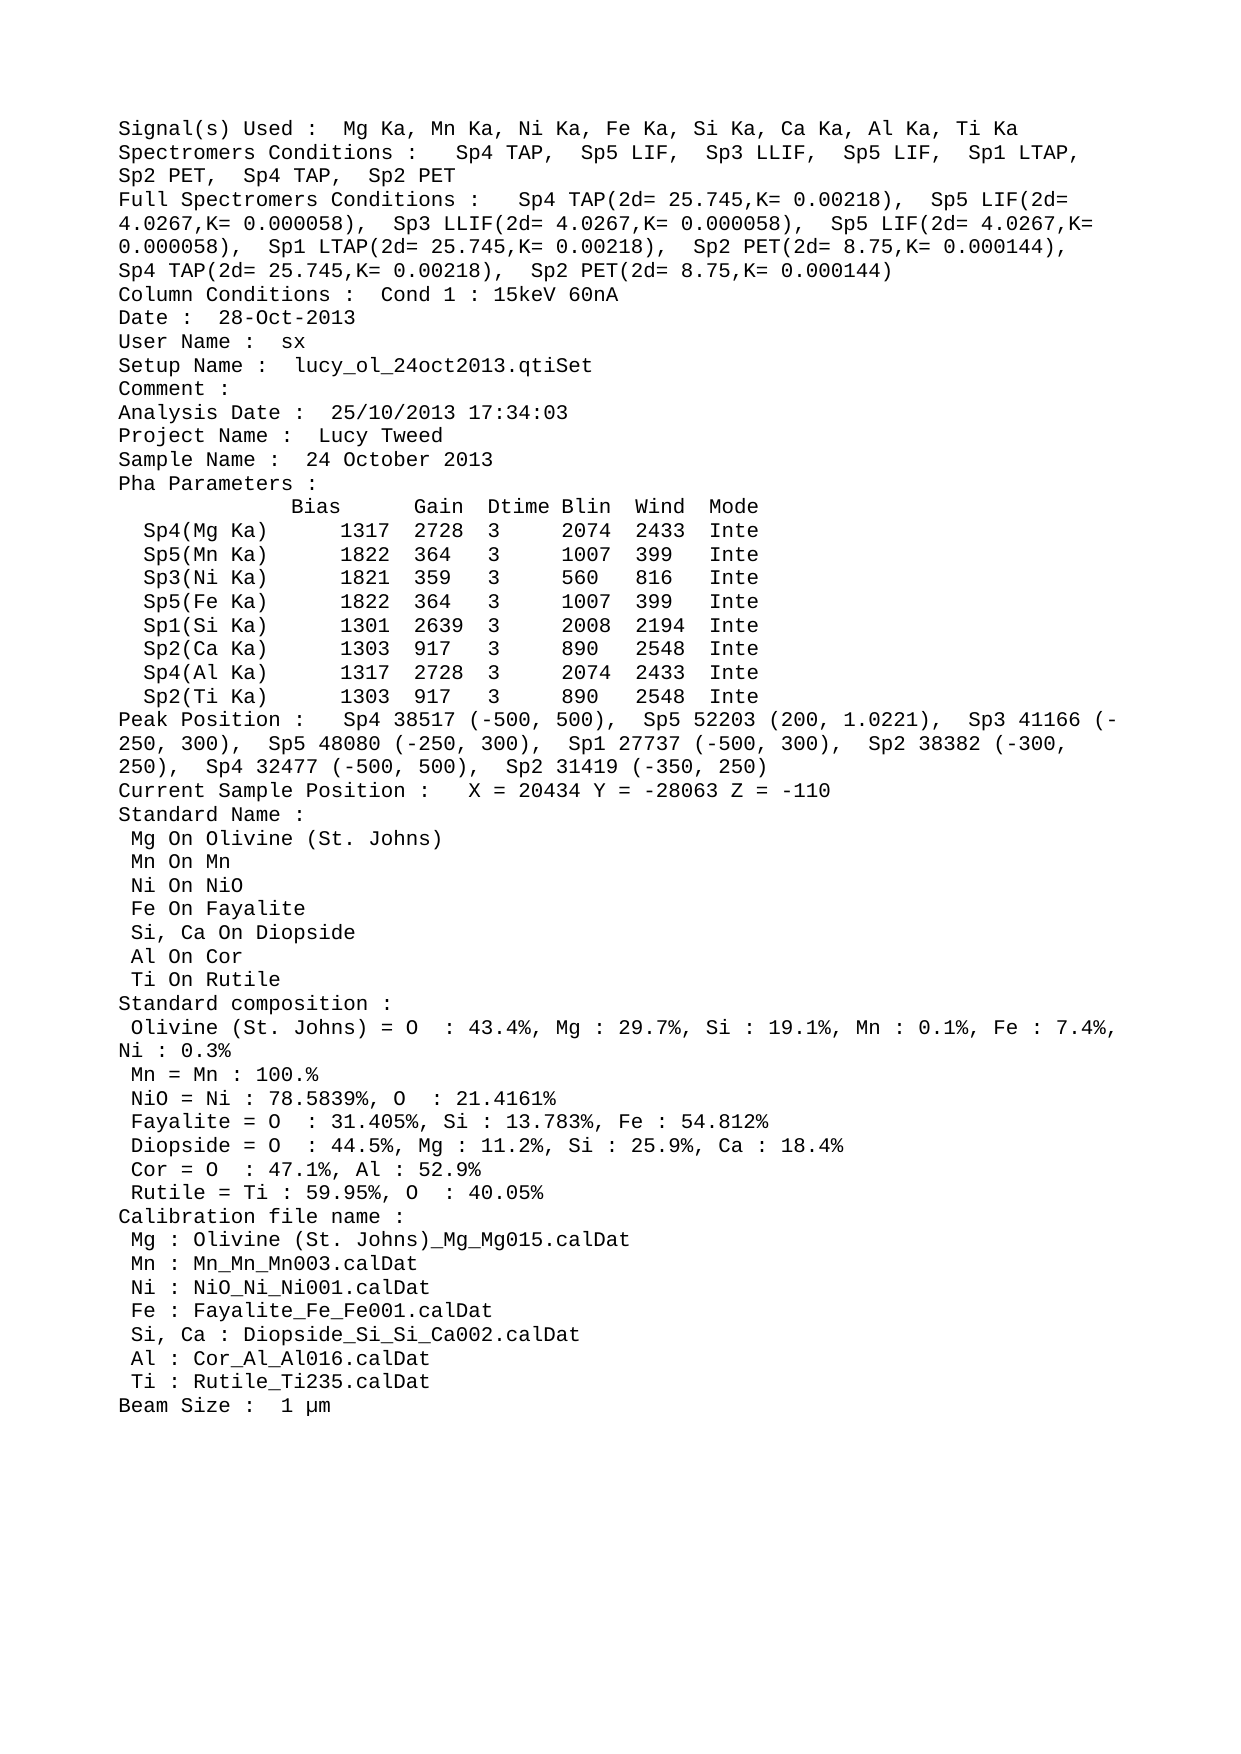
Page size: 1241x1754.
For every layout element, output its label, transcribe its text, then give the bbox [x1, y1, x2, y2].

text Ni : NiO_Ni_Ni001.calDat [118, 1277, 1122, 1300]
text Standard composition : [118, 993, 1122, 1017]
text Full Spectromers Conditions : Sp4 TAP(2d= 25.745,K= 0.00218), Sp5 LIF(2d= 4.0267,K= 0.000058), Sp3 LLIF(2d= 4.0267,K= 0.000058), Sp5 LIF(2d= 4.0267,K= 0.000058), Sp1 LTAP(2d= 25.745,K= 0.00218), Sp2 PET(2d= 8.75,K= 0.000144), Sp4 TAP(2d= 25.745,K= 0.00218), Sp2 PET(2d= 8.75,K= 0.000144) [118, 189, 1122, 284]
text Olivine (St. Johns) = O : 43.4%, Mg : 29.7%, Si : 19.1%, Mn : 0.1%, Fe : 7.4%, Ni : 0.3% [118, 1017, 1122, 1064]
text Si, Ca : Diopside_Si_Si_Ca002.calDat [118, 1324, 1122, 1348]
text Signal(s) Used : Mg Ka, Mn Ka, Ni Ka, Fe Ka, Si Ka, Ca Ka, Al Ka, Ti Ka [118, 118, 1122, 142]
text Mg : Olivine (St. Johns)_Mg_Mg015.calDat [118, 1229, 1122, 1253]
text Ti On Rutile [118, 969, 1122, 993]
text Sp4(Al Ka) 1317 2728 3 2074 2433 Inte [118, 662, 1122, 686]
text Sp2(Ca Ka) 1303 917 3 890 2548 Inte [118, 638, 1122, 662]
text Sp4(Mg Ka) 1317 2728 3 2074 2433 Inte [118, 520, 1122, 544]
text Al : Cor_Al_Al016.calDat [118, 1348, 1122, 1371]
text Cor = O : 47.1%, Al : 52.9% [118, 1158, 1122, 1182]
text Al On Cor [118, 946, 1122, 969]
text Calibration file name : [118, 1206, 1122, 1229]
text Fe : Fayalite_Fe_Fe001.calDat [118, 1300, 1122, 1324]
text Sp5(Mn Ka) 1822 364 3 1007 399 Inte [118, 544, 1122, 567]
text Rutile = Ti : 59.95%, O : 40.05% [118, 1182, 1122, 1206]
text Setup Name : lucy_ol_24oct2013.qtiSet [118, 354, 1122, 378]
text Date : 28-Oct-2013 [118, 307, 1122, 331]
text Sp2(Ti Ka) 1303 917 3 890 2548 Inte [118, 686, 1122, 709]
text Bias Gain Dtime Blin Wind Mode [118, 496, 1122, 520]
text Project Name : Lucy Tweed [118, 426, 1122, 449]
text Mn = Mn : 100.% [118, 1064, 1122, 1088]
text Diopside = O : 44.5%, Mg : 11.2%, Si : 25.9%, Ca : 18.4% [118, 1135, 1122, 1158]
text Peak Position : Sp4 38517 (-500, 500), Sp5 52203 (200, 1.0221), Sp3 41166 (-250, 300), Sp5 48080 (-250, 300), Sp1 27737 (-500, 300), Sp2 38382 (-300, 250), Sp4 32477 (-500, 500), Sp2 31419 (-350, 250) [118, 709, 1122, 780]
text Ni On NiO [118, 875, 1122, 898]
text Mn : Mn_Mn_Mn003.calDat [118, 1253, 1122, 1277]
text NiO = Ni : 78.5839%, O : 21.4161% [118, 1088, 1122, 1111]
text Mg On Olivine (St. Johns) [118, 827, 1122, 851]
text Sp1(Si Ka) 1301 2639 3 2008 2194 Inte [118, 615, 1122, 638]
text User Name : sx [118, 331, 1122, 354]
text Ti : Rutile_Ti235.calDat [118, 1371, 1122, 1395]
text Mn On Mn [118, 851, 1122, 875]
text Column Conditions : Cond 1 : 15keV 60nA [118, 284, 1122, 307]
text Sample Name : 24 October 2013 [118, 449, 1122, 473]
text Fayalite = O : 31.405%, Si : 13.783%, Fe : 54.812% [118, 1111, 1122, 1135]
text Standard Name : [118, 804, 1122, 827]
text Analysis Date : 25/10/2013 17:34:03 [118, 402, 1122, 426]
text Comment : [118, 378, 1122, 402]
text Pha Parameters : [118, 473, 1122, 496]
text Sp3(Ni Ka) 1821 359 3 560 816 Inte [118, 567, 1122, 591]
text Current Sample Position : X = 20434 Y = -28063 Z = -110 [118, 780, 1122, 804]
text Spectromers Conditions : Sp4 TAP, Sp5 LIF, Sp3 LLIF, Sp5 LIF, Sp1 LTAP, Sp2 PET, Sp4 TAP, Sp2 PET [118, 142, 1122, 189]
text Si, Ca On Diopside [118, 922, 1122, 946]
text Beam Size : 1 µm [118, 1395, 1122, 1419]
text Sp5(Fe Ka) 1822 364 3 1007 399 Inte [118, 591, 1122, 615]
text Fe On Fayalite [118, 898, 1122, 922]
